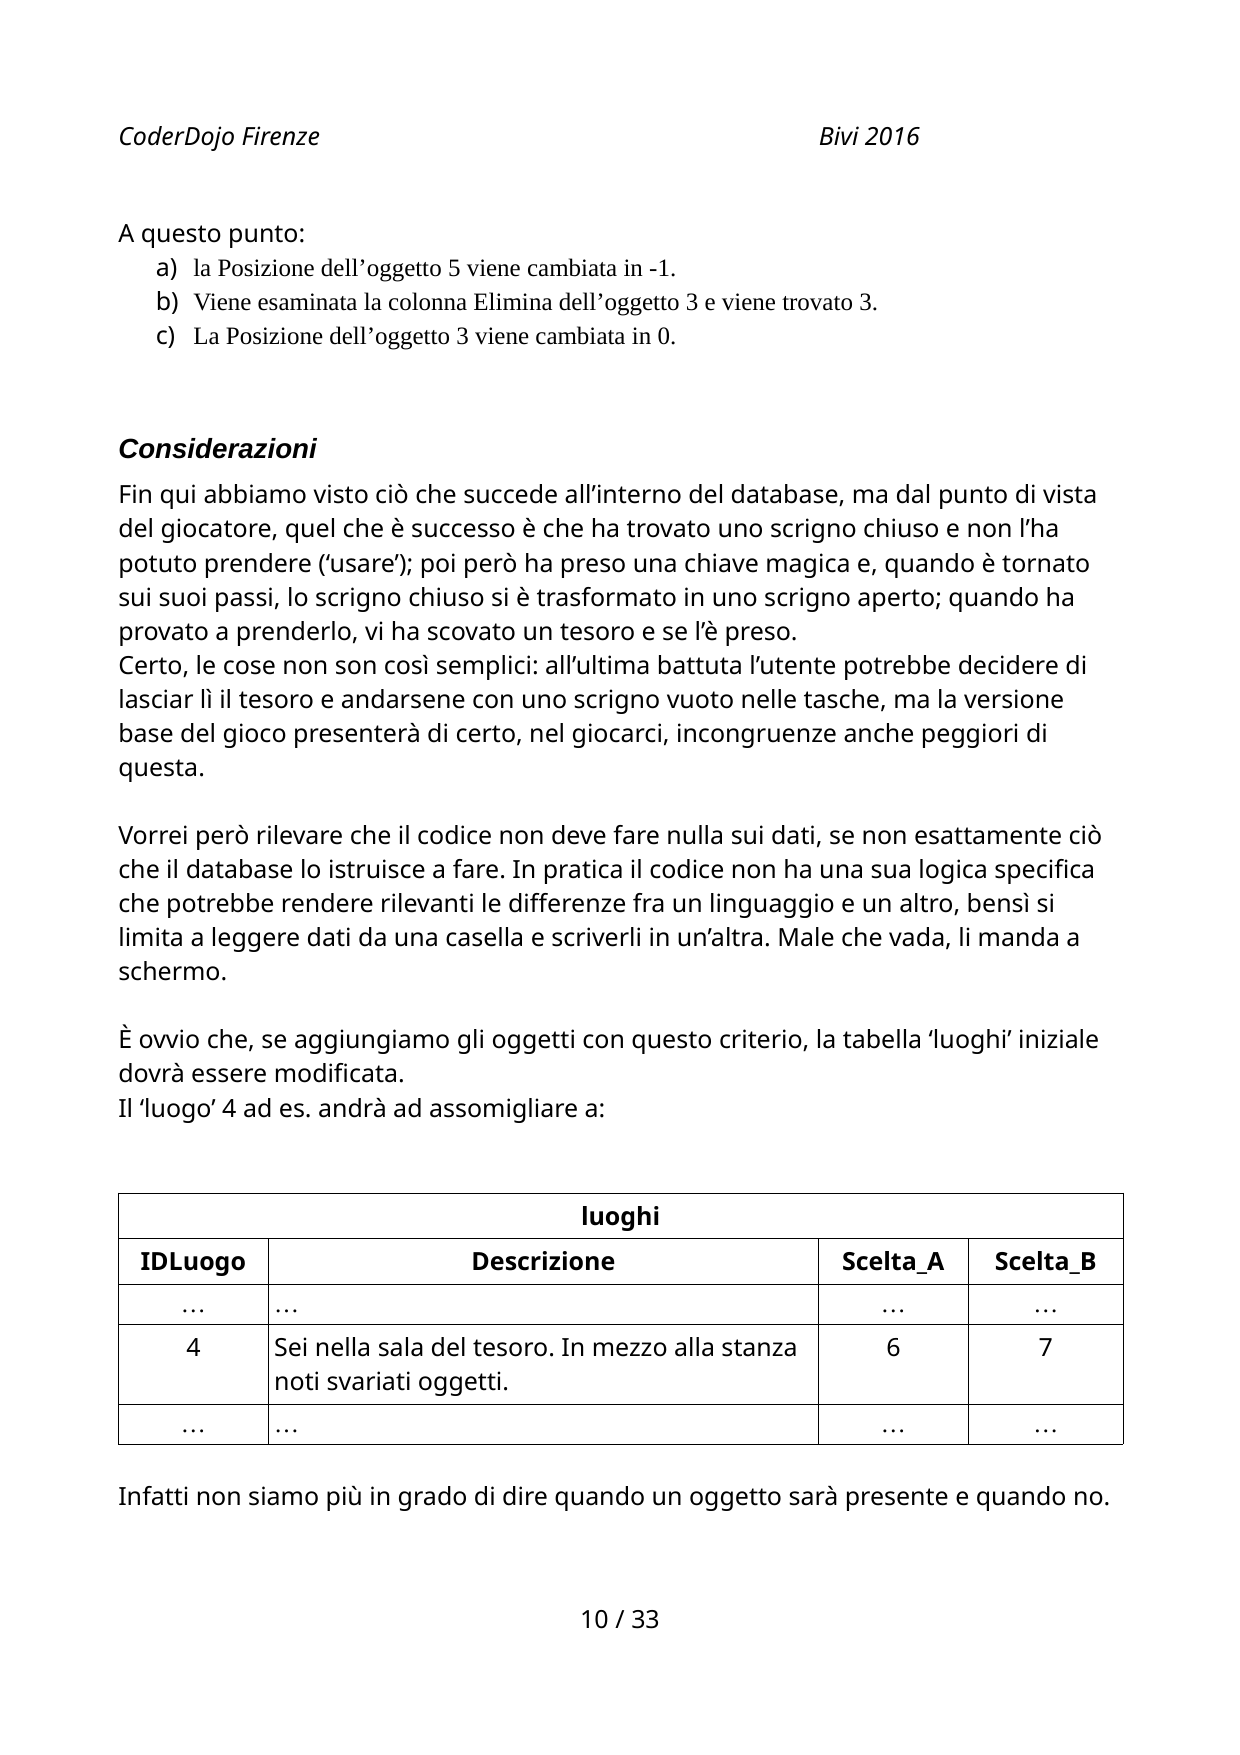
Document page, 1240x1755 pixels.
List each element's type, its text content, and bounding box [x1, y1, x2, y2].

table_cell … [119, 1285, 268, 1324]
table_cell Scelta_A [819, 1239, 968, 1284]
table_cell 6 [819, 1325, 968, 1404]
text Infatti non siamo più in grado di dire quando un oggetto sarà presente e quando no. [118, 1478, 1121, 1512]
table_cell Sei nella sala del tesoro. In mezzo alla stanza noti svariati oggetti. [269, 1325, 818, 1404]
table_cell IDLuogo [119, 1239, 268, 1284]
text Vorrei però rilevare che il codice non deve fare nulla sui dati, se non esattamente ciò che il database lo istruisce a fare. In pratica il codice non ha una sua logica specifica che potrebbe rendere rilevanti le differenze fra un linguaggio e un altro, bensì si limita a leggere dati da una casella e scriverli in un’altra. Male che vada, li manda a schermo. [118, 818, 1121, 988]
text È ovvio che, se aggiungiamo gli oggetti con questo criterio, la tabella ‘luoghi’ iniziale dovrà essere modificata. [118, 1022, 1121, 1090]
subtitle Considerazioni [118, 433, 1121, 464]
table_cell Scelta_B [969, 1239, 1123, 1284]
text A questo punto: [118, 216, 1121, 250]
list La Posizione dell’oggetto 3 viene cambiata in 0. [156, 318, 1121, 352]
table_cell … [119, 1405, 268, 1444]
list Viene esaminata la colonna Elimina dell’oggetto 3 e viene trovato 3. [156, 284, 1121, 318]
text Il ‘luogo’ 4 ad es. andrà ad assomigliare a: [118, 1090, 1121, 1124]
table_cell 7 [969, 1325, 1123, 1404]
table_cell … [819, 1285, 968, 1324]
list la Posizione dell’oggetto 5 viene cambiata in -1. [156, 250, 1121, 284]
table_cell … [819, 1405, 968, 1444]
table_cell 4 [119, 1325, 268, 1404]
table_cell … [969, 1285, 1123, 1324]
table_cell … [969, 1405, 1123, 1444]
table_cell … [269, 1285, 818, 1324]
table_header luoghi [119, 1194, 1123, 1238]
text Certo, le cose non son così semplici: all’ultima battuta l’utente potrebbe decidere di lasciar lì il tesoro e andarsene con uno scrigno vuoto nelle tasche, ma la versione base del gioco presenterà di certo, nel giocarci, incongruenze anche peggiori di questa. [118, 647, 1121, 784]
table_cell … [269, 1405, 818, 1444]
table_cell Descrizione [269, 1239, 818, 1284]
text Fin qui abbiamo visto ciò che succede all’interno del database, ma dal punto di vista del giocatore, quel che è successo è che ha trovato uno scrigno chiuso e non l’ha potuto prendere (‘usare’); poi però ha preso una chiave magica e, quando è tornato sui suoi passi, lo scrigno chiuso si è trasformato in uno scrigno aperto; quando ha provato a prenderlo, vi ha scovato un tesoro e se l’è preso. [118, 477, 1121, 647]
